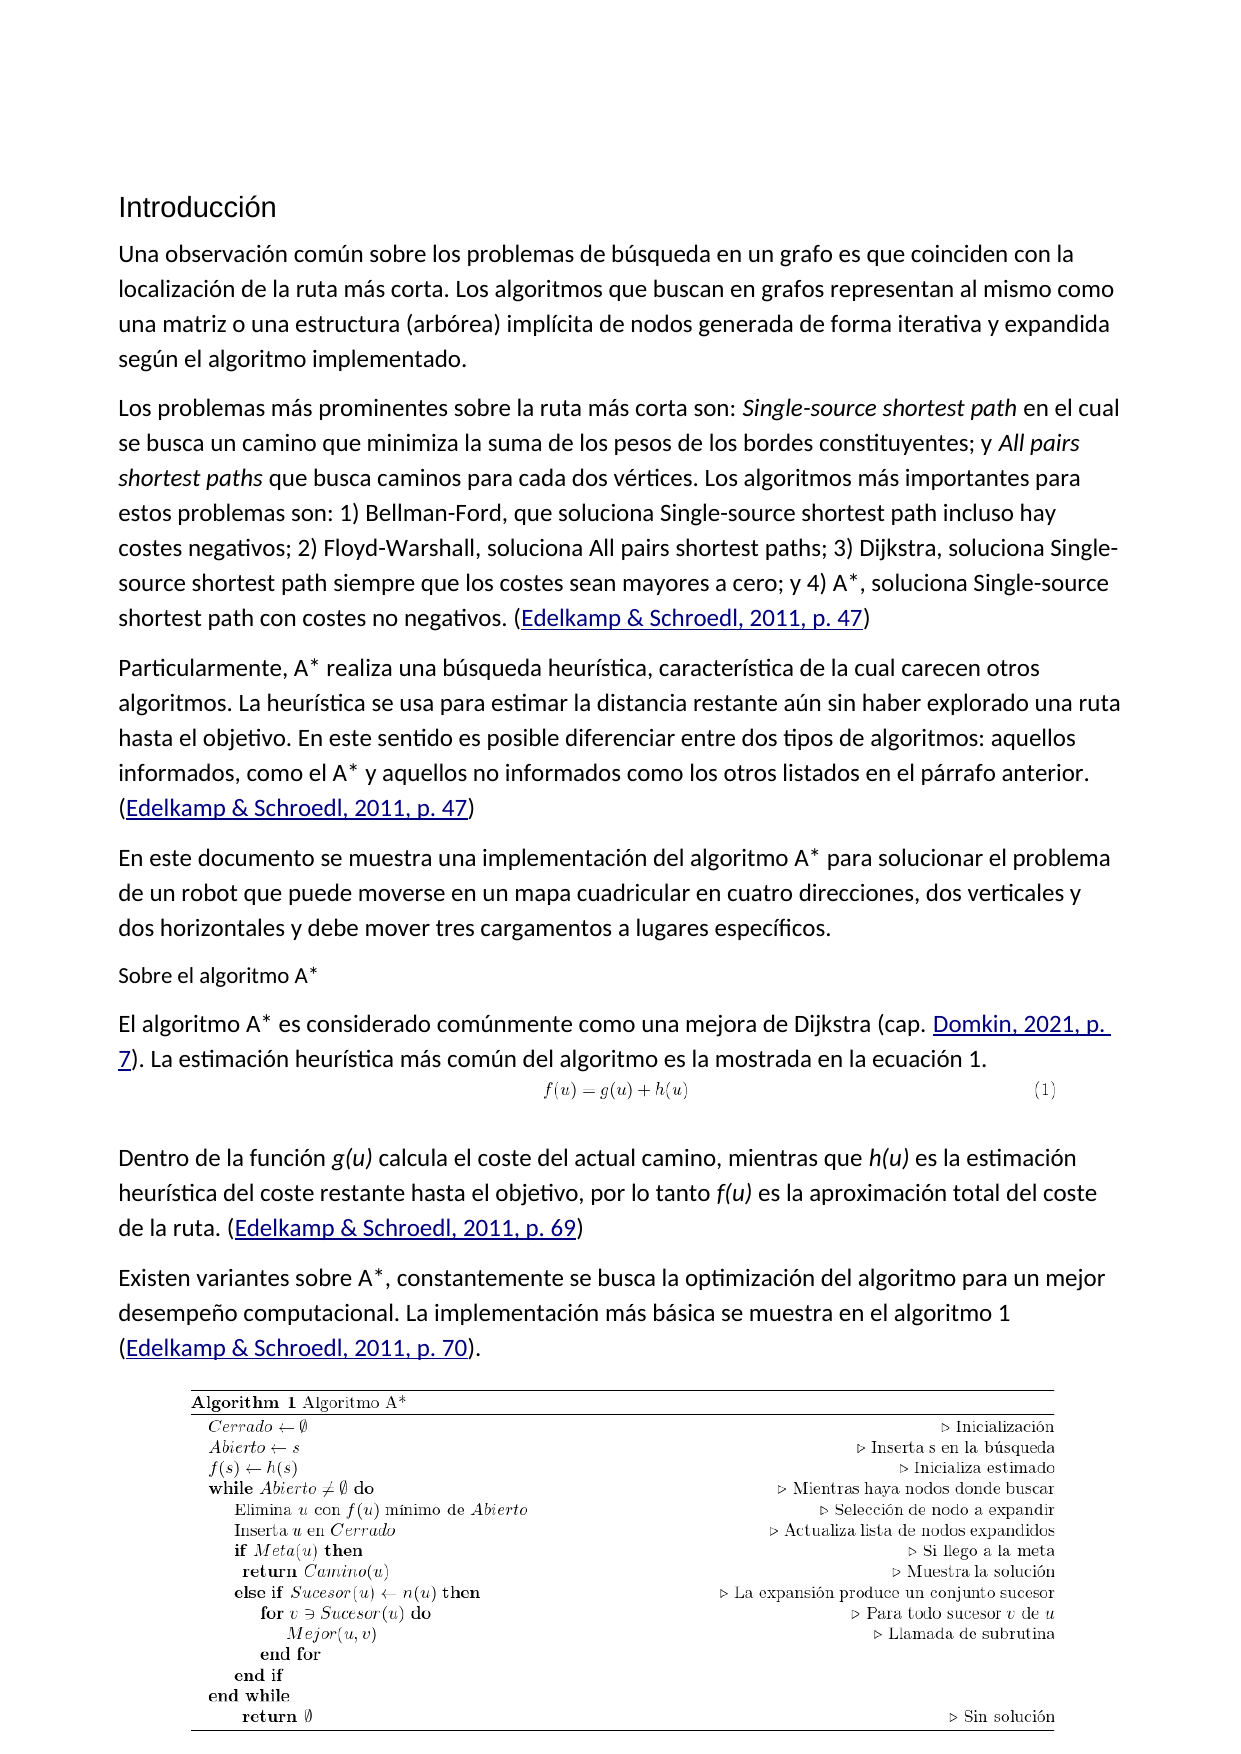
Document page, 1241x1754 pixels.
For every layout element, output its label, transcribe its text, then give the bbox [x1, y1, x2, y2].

subtitle Sobre el algoritmo A* [118, 961, 1122, 989]
text Una observación común sobre los problemas de búsqueda en un grafo es que coinciden con la localización de la ruta más corta. Los algoritmos que buscan en grafos representan al mismo como una matriz o una estructura (arbórea) implícita de nodos generada de forma iterativa y expandida según el algoritmo implementado. [118, 238, 1122, 373]
text En este documento se muestra una implementación del algoritmo A* para solucionar el problema de un robot que puede moverse en un mapa cuadricular en cuatro direcciones, dos verticales y dos horizontales y debe mover tres cargamentos a lugares específicos. [118, 842, 1122, 942]
text Los problemas más prominentes sobre la ruta más corta son: Single-source shortest path en el cual se busca un camino que minimiza la suma de los pesos de los bordes constituyentes; y All pairs shortest paths que busca caminos para cada dos vértices. Los algoritmos más importantes para estos problemas son: 1) Bellman-Ford, que soluciona Single-source shortest path incluso hay costes negativos; 2) Floyd-Warshall, soluciona All pairs shortest paths; 3) Dijkstra, soluciona Single-source shortest path siempre que los costes sean mayores a cero; y 4) A*, soluciona Single-source shortest path con costes no negativos. (Edelkamp & Schroedl, 2011, p. 47) [118, 393, 1122, 633]
subtitle Introducción [118, 190, 1122, 223]
text El algoritmo A* es considerado comúnmente como una mejora de Dijkstra (cap. Domkin, 2021, p. 7). La estimación heurística más común del algoritmo es la mostrada en la ecuación 1. [118, 1008, 1122, 1073]
text Dentro de la función g(u) calcula el coste del actual camino, mientras que h(u) es la estimación heurística del coste restante hasta el objetivo, por lo tanto f(u) es la aproximación total del coste de la ruta. (Edelkamp & Schroedl, 2011, p. 69) [118, 1142, 1122, 1243]
text Existen variantes sobre A*, constantemente se busca la optimización del algoritmo para un mejor desempeño computacional. La implementación más básica se muestra en el algoritmo 1 (Edelkamp & Schroedl, 2011, p. 70). [118, 1262, 1122, 1362]
text Particularmente, A* realiza una búsqueda heurística, característica de la cual carecen otros algoritmos. La heurística se usa para estimar la distancia restante aún sin haber explorado una ruta hasta el objetivo. En este sentido es posible diferenciar entre dos tipos de algoritmos: aquellos informados, como el A* y aquellos no informados como los otros listados en el párrafo anterior. (Edelkamp & Schroedl, 2011, p. 47) [118, 652, 1122, 823]
